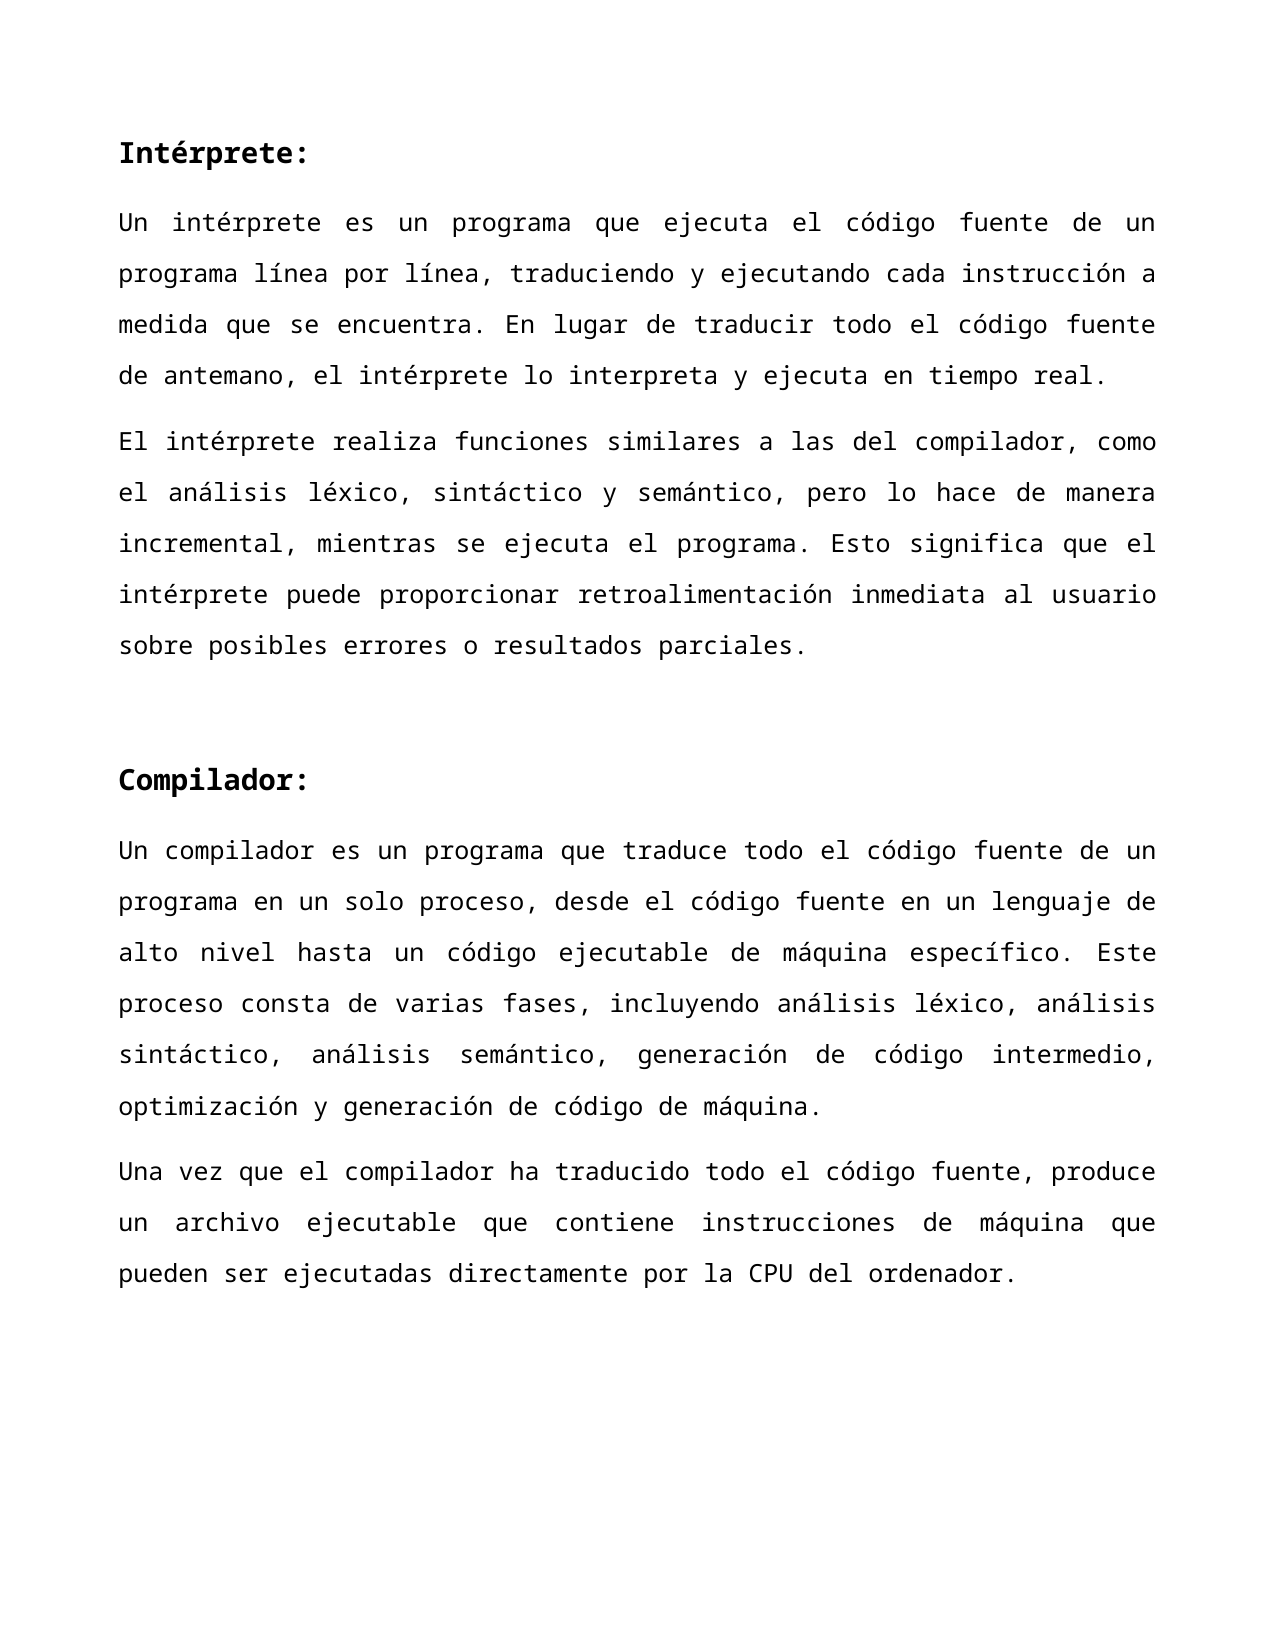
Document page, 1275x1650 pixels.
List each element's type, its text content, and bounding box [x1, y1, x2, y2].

text Un compilador es un programa que traduce todo el código fuente de un programa en un solo proceso, desde el código fuente en un lenguaje de alto nivel hasta un código ejecutable de máquina específico. Este proceso consta de varias fases, incluyendo análisis léxico, análisis sintáctico, análisis semántico, generación de código intermedio, optimización y generación de código de máquina. [118, 833, 1157, 1122]
text Un intérprete es un programa que ejecuta el código fuente de un programa línea por línea, traduciendo y ejecutando cada instrucción a medida que se encuentra. En lugar de traducir todo el código fuente de antemano, el intérprete lo interpreta y ejecuta en tiempo real. [118, 205, 1157, 392]
text Una vez que el compilador ha traducido todo el código fuente, produce un archivo ejecutable que contiene instrucciones de máquina que pueden ser ejecutadas directamente por la CPU del ordenador. [118, 1154, 1157, 1290]
text Compilador: [118, 759, 1157, 798]
text El intérprete realiza funciones similares a las del compilador, como el análisis léxico, sintáctico y semántico, pero lo hace de manera incremental, mientras se ejecuta el programa. Esto significa que el intérprete puede proporcionar retroalimentación inmediata al usuario sobre posibles errores o resultados parciales. [118, 423, 1157, 662]
subtitle Intérprete: [118, 133, 1157, 172]
